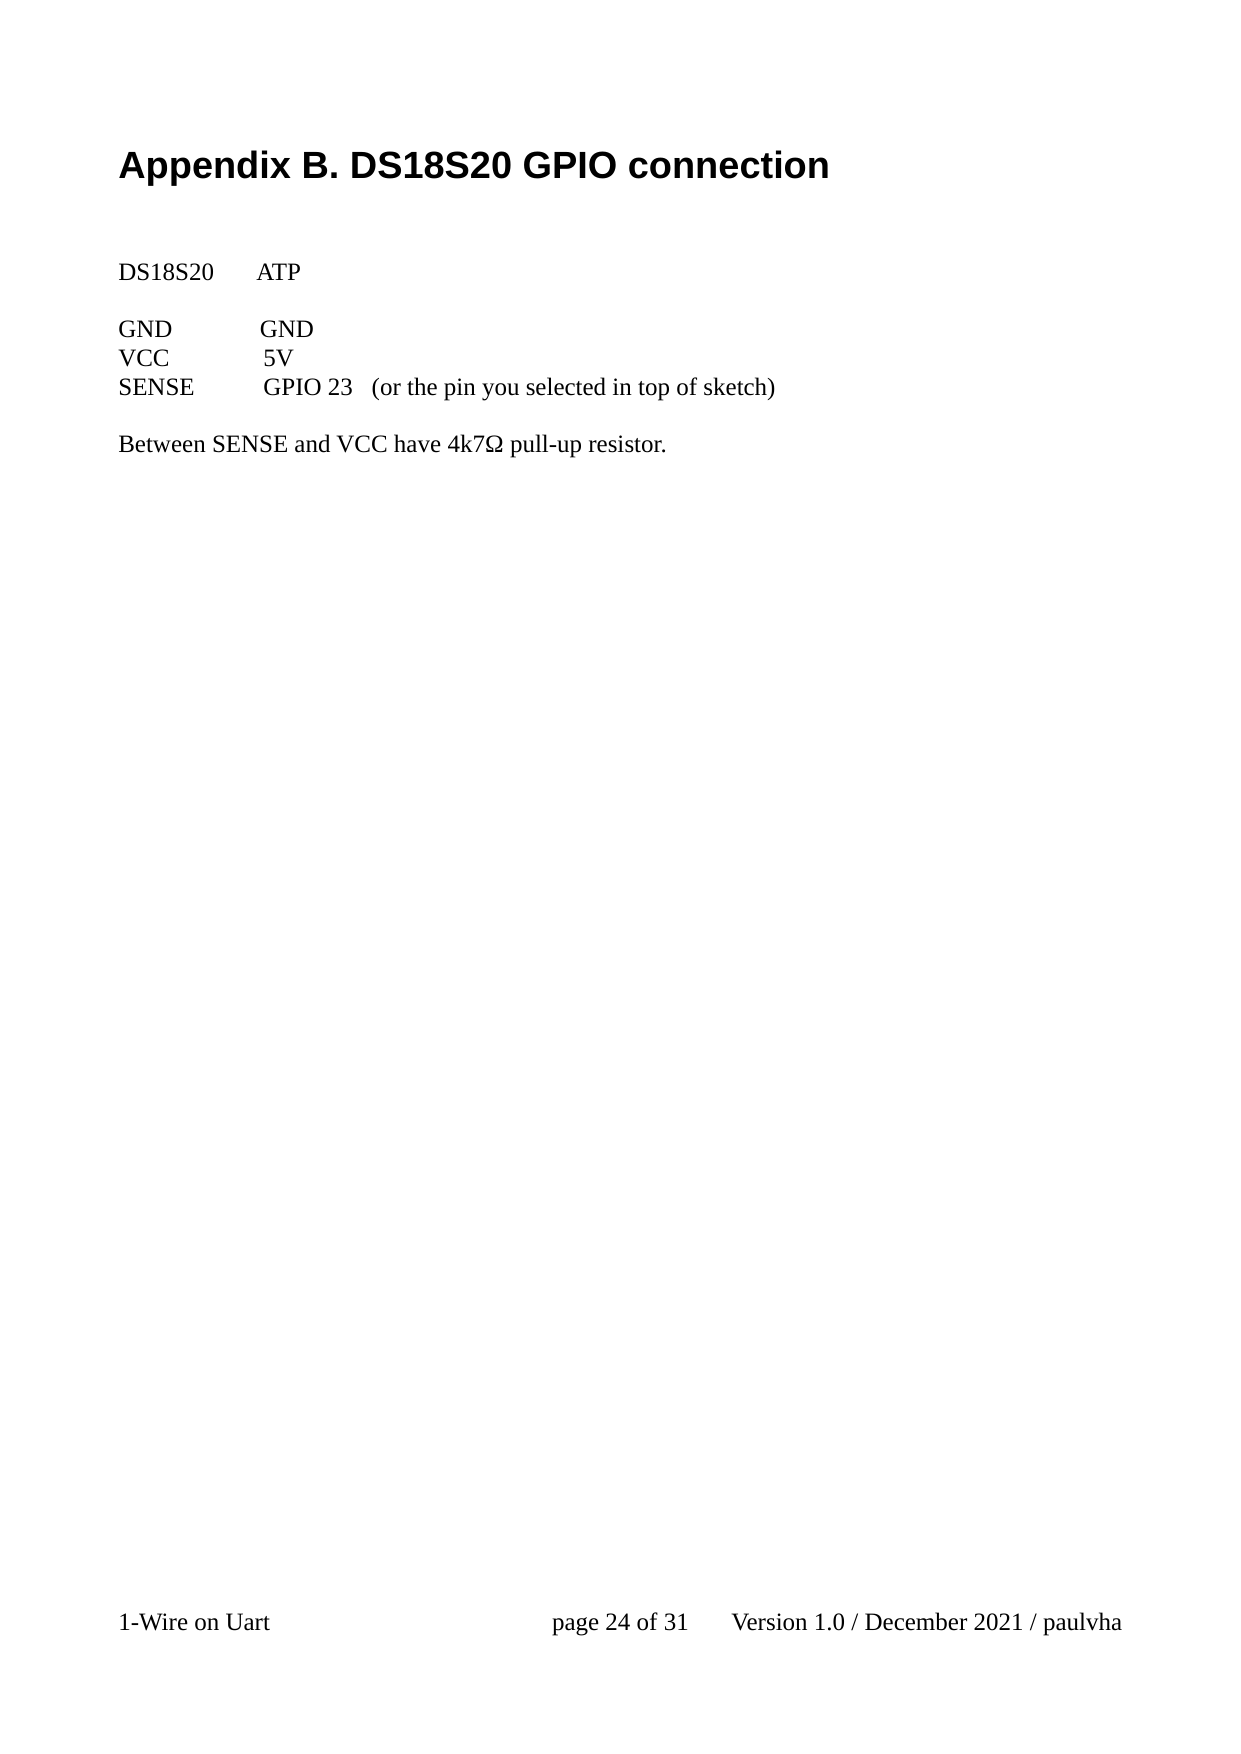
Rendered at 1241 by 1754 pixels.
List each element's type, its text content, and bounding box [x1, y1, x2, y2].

text VCC 5V [118, 343, 1122, 372]
text Between SENSE and VCC have 4k7Ω pull-up resistor. [118, 429, 1122, 458]
subtitle Appendix B. DS18S20 GPIO connection [118, 143, 1122, 187]
text DS18S20 ATP [118, 257, 1122, 286]
text GND GND [118, 314, 1122, 343]
text SENSE GPIO 23 (or the pin you selected in top of sketch) [118, 372, 1122, 401]
